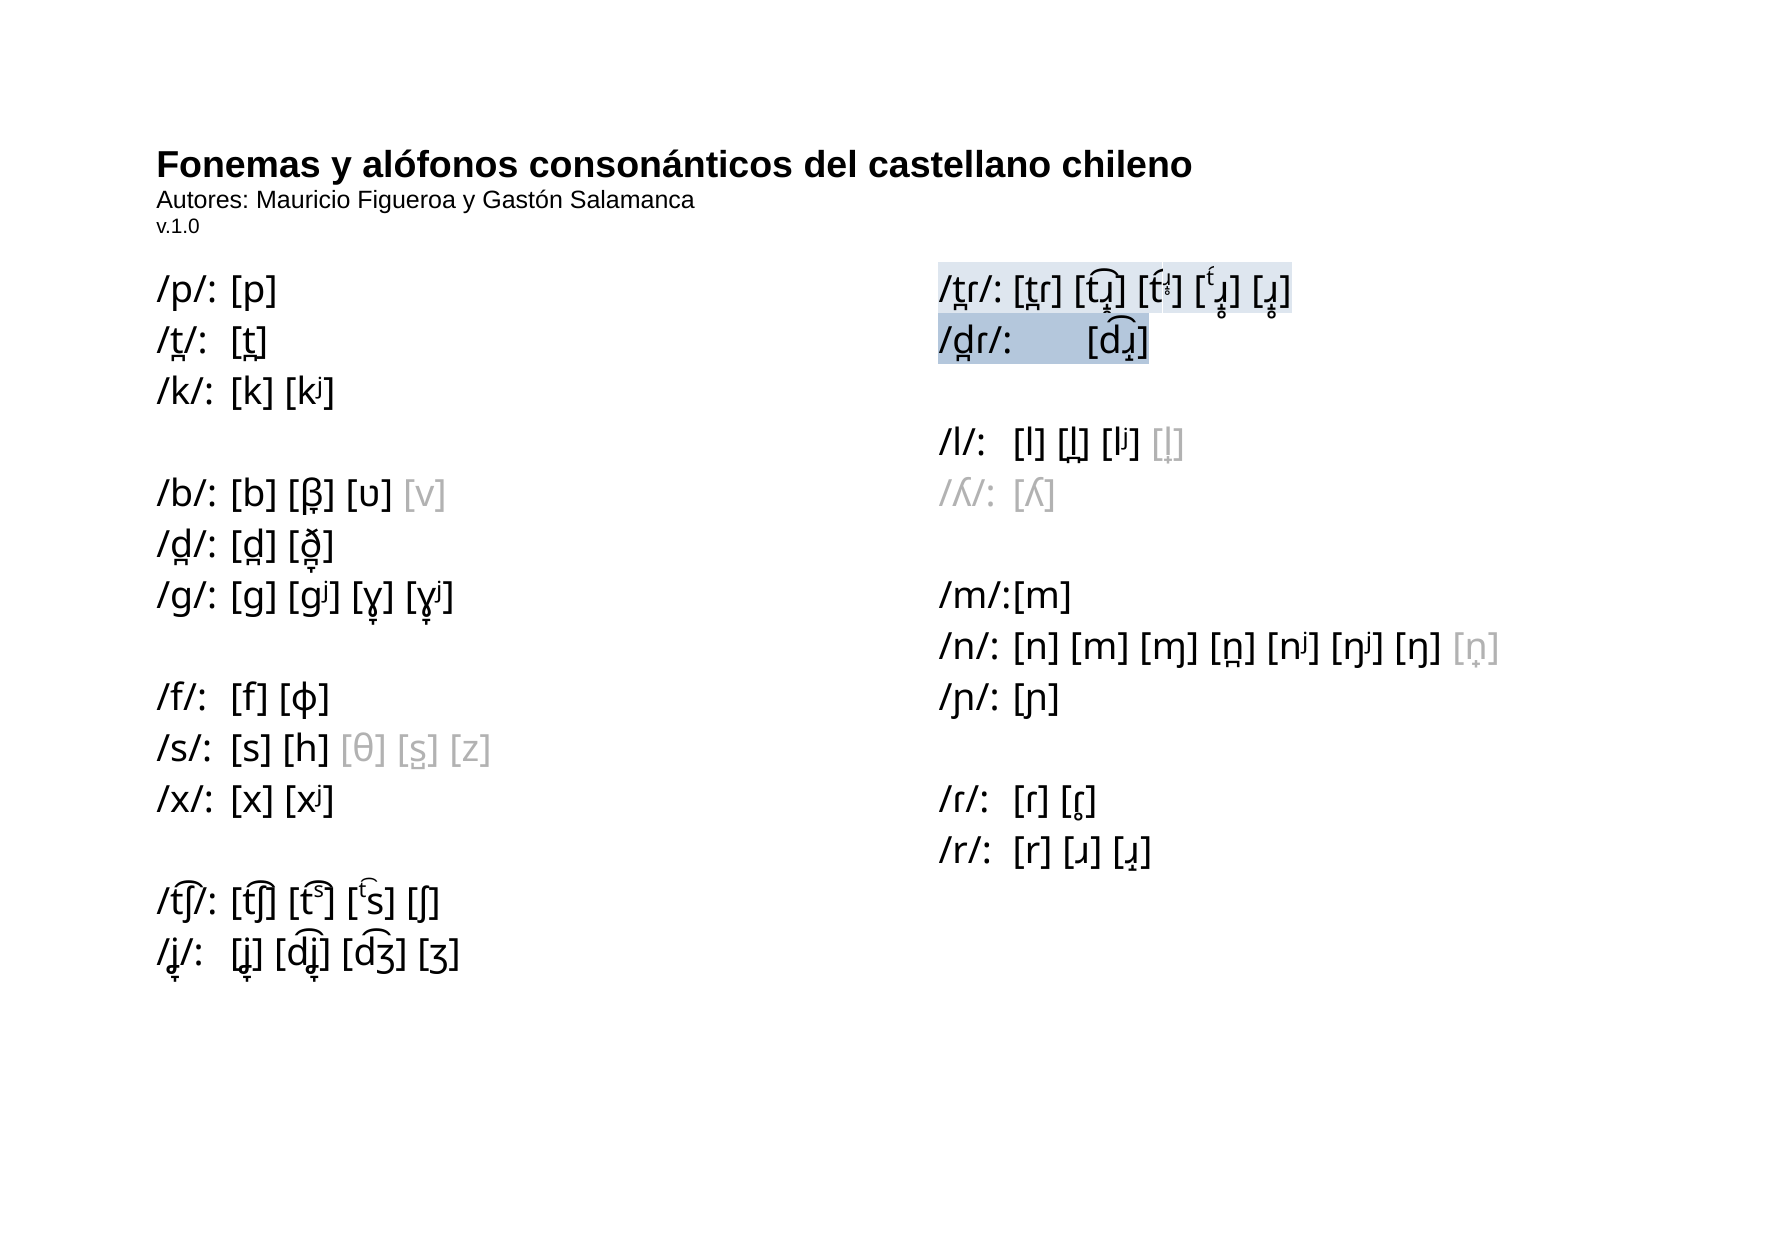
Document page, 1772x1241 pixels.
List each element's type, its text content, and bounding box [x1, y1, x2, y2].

text Fonemas y alófonos consonánticos del castellano chileno [156, 142, 1653, 185]
text /k/: [k] [kʲ] [156, 364, 871, 415]
text /d̪/: [d̪] [ð̪̞] [156, 517, 871, 568]
text /s/: [s] [h] [θ] [s̺] [z] [156, 721, 871, 772]
text /t̪ɾ/: [t̪ɾ] [t͡ɹ̝̥] [t͡ɹ̝̥] [t͡ɹ̝̥] [ɹ̝̥] [938, 262, 1653, 313]
text /b/: [b] [β̞] [ʋ] [v] [156, 466, 871, 517]
text /p/: [p] [156, 262, 871, 313]
text /r/: [r] [ɹ] [ɹ̝] [938, 823, 1653, 874]
text /t̪/: [t̪] [156, 313, 871, 364]
text /f/: [f] [ɸ] [156, 670, 871, 721]
text /x/: [x] [xʲ] [156, 772, 871, 823]
text /ɡ/: [ɡ] [ɡʲ] [ɣ̞] [ɣ̞ʲ] [156, 568, 871, 619]
text /t͡ʃ/: [t͡ʃ] [t͡s] [t͡s] [ʃ] [156, 874, 871, 925]
text /m/: [m] [938, 568, 1653, 619]
text /ɾ/: [ɾ] [ɾ̥] [938, 772, 1653, 823]
text /ʝ̞/: [ʝ̞] [d͡ʝ̞] [d͡ʒ] [ʒ] [156, 925, 871, 976]
text /d̪ɾ/: [d͡ɹ̝] [938, 313, 1653, 364]
text v.1.0 [156, 214, 1653, 238]
text /ɲ/: [ɲ] [938, 670, 1653, 721]
text Autores: Mauricio Figueroa y Gastón Salamanca [156, 185, 1653, 214]
text /n/: [n] [m] [ɱ] [n̪] [nʲ] [ŋʲ] [ŋ] [n̟] [938, 619, 1653, 670]
text /l/: [l] [l̪] [lʲ] [l̟] [938, 415, 1653, 466]
text /ʎ/: [ʎ] [938, 466, 1653, 517]
